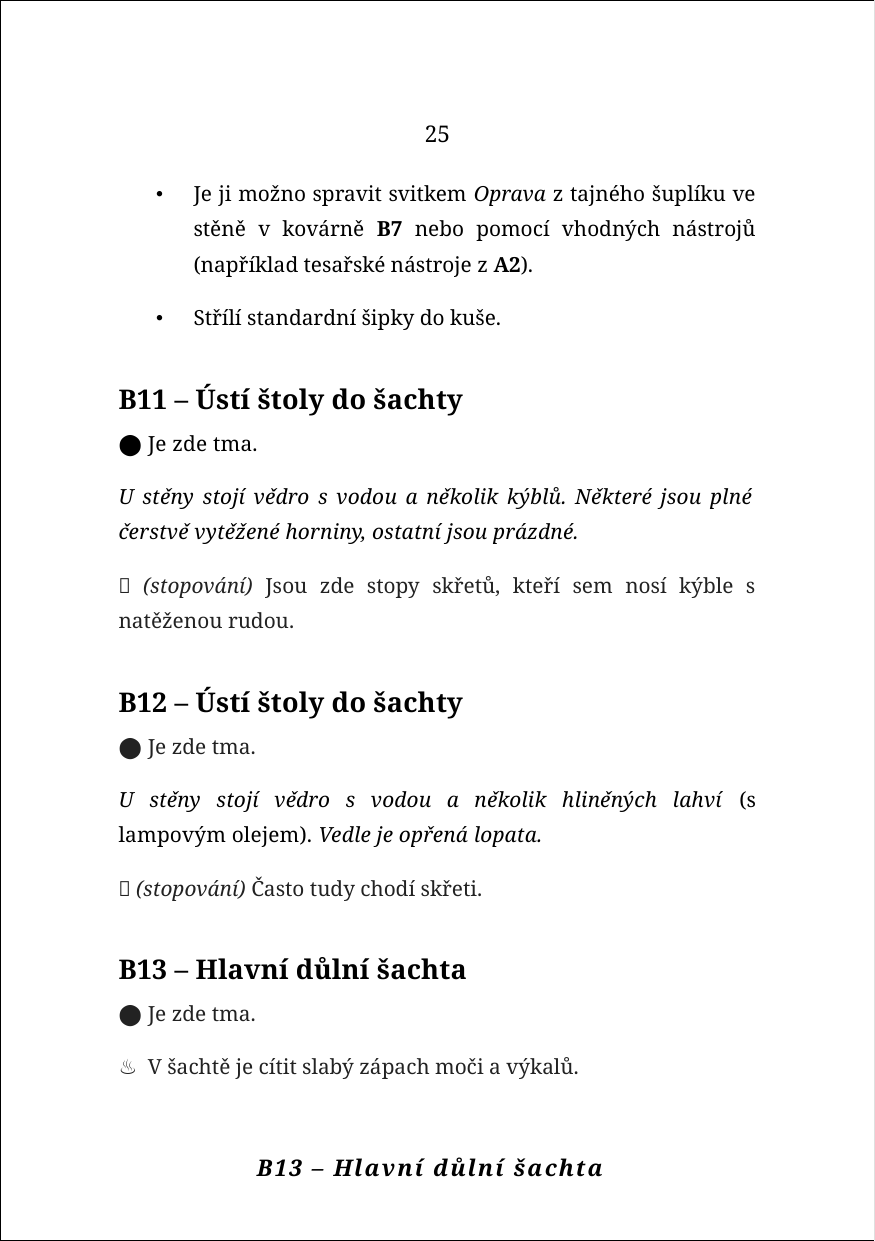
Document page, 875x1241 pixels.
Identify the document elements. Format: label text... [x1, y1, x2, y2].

text ⬤ Je zde tma. [118, 429, 756, 457]
text U stěny stojí vědro s vodou a několik hliněných lahví (s lampovým olejem). Vedle je opřená lopata. [118, 785, 756, 849]
list Je ji možno spravit svitkem Oprava z tajného šuplíku ve stěně v kovárně B7 nebo pomocí vhodných nástrojů (například tesařské nástroje z A2). [156, 179, 756, 278]
text ♨ V šachtě je cítit slabý zápach moči a výkalů. [118, 1052, 756, 1081]
subtitle B13 – Hlavní důlní šachta [118, 951, 756, 987]
text ⬤ Je zde tma. [118, 999, 756, 1028]
text ⬤ Je zde tma. [118, 732, 756, 760]
list Střílí standardní šipky do kuše. [156, 303, 756, 332]
subtitle B11 – Ústí štoly do šachty [118, 380, 756, 417]
text 👣 (stopování) Často tudy chodí skřeti. [118, 874, 756, 902]
text 👣 (stopování) Jsou zde stopy skřetů, kteří sem nosí kýble s natěženou rudou. [118, 571, 756, 635]
text U stěny stojí vědro s vodou a několik kýblů. Některé jsou plné čerstvě vytěžené horniny, ostatní jsou prázdné. [118, 482, 756, 546]
subtitle B12 – Ústí štoly do šachty [118, 683, 756, 720]
